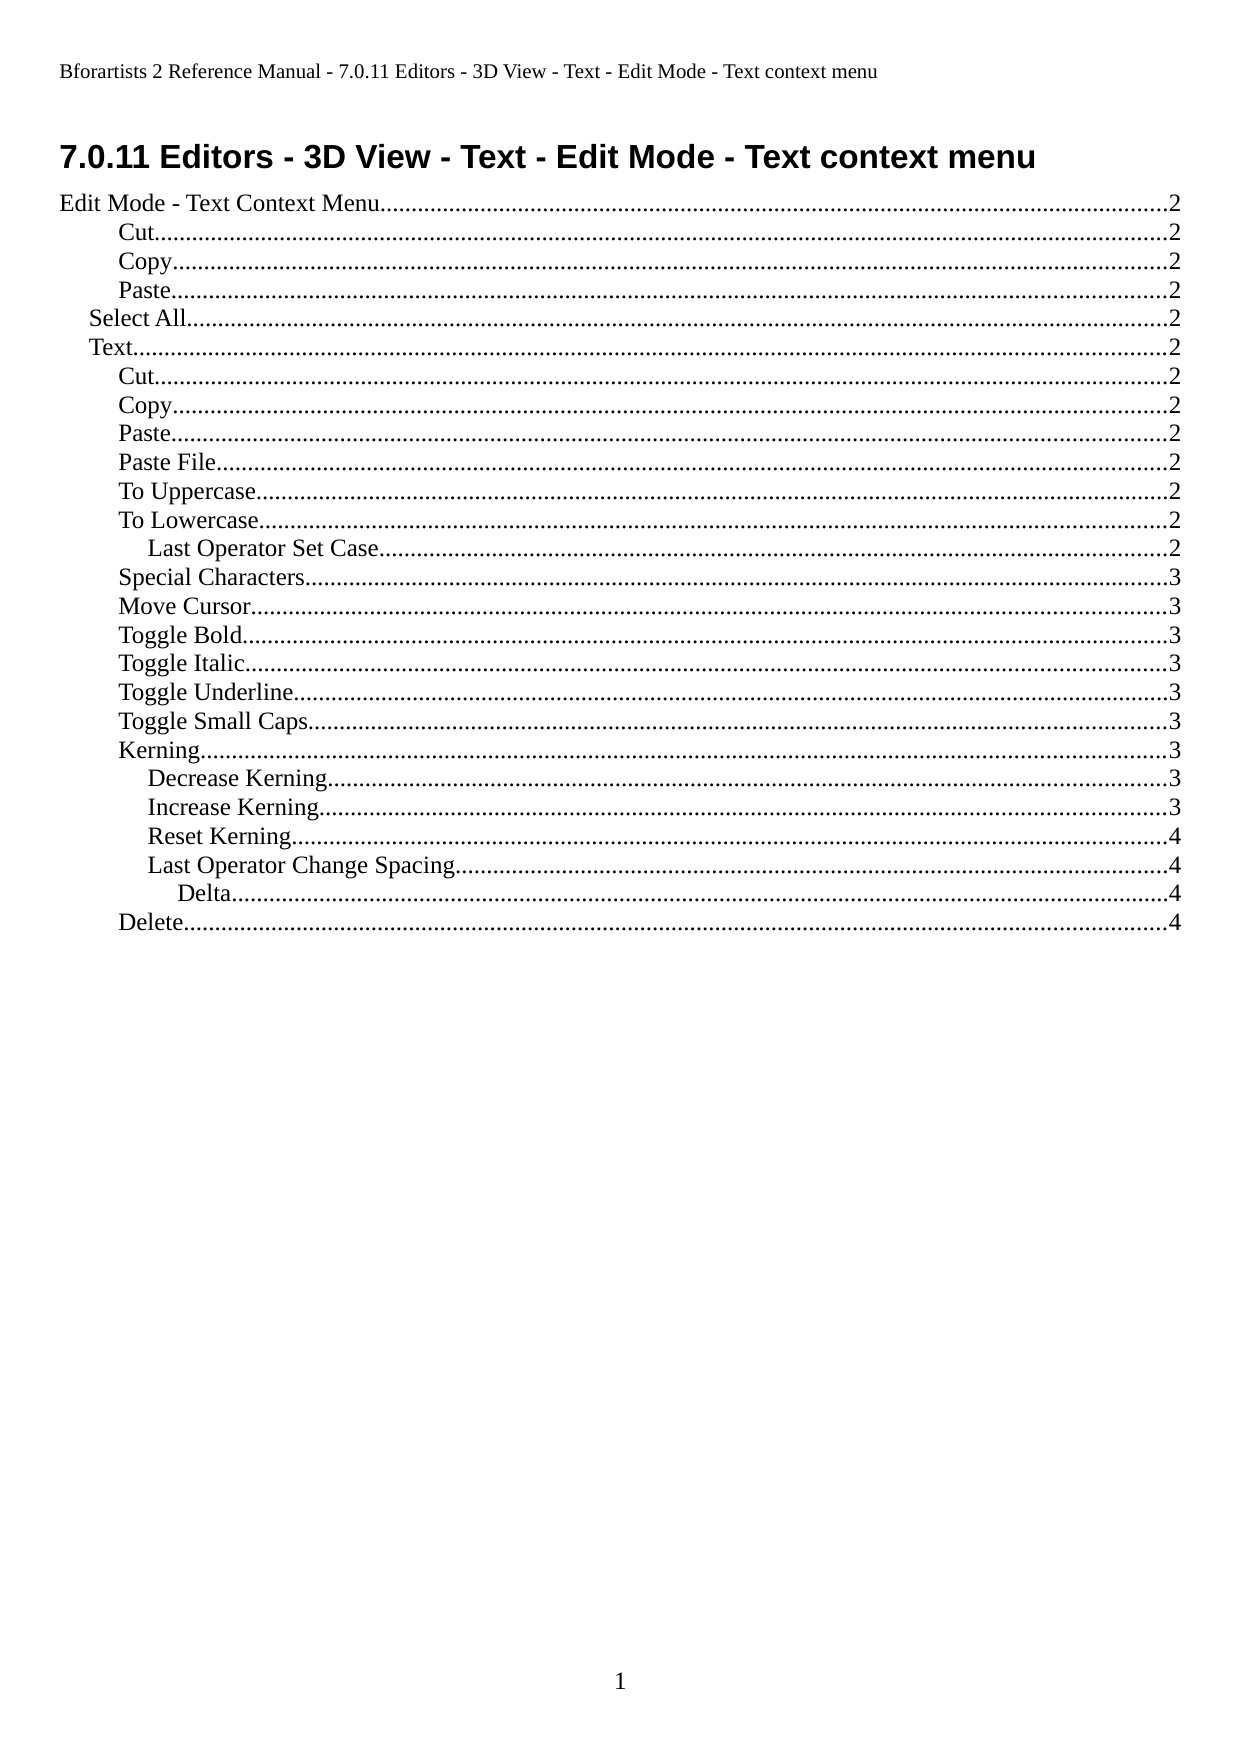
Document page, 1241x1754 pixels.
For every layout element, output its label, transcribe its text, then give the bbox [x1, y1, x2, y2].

text Paste 2 [118, 275, 1181, 303]
text Select All 2 [88, 303, 1181, 332]
text Text 2 [88, 332, 1181, 361]
text Move Cursor 3 [118, 591, 1181, 620]
text Paste 2 [118, 418, 1181, 447]
text To Uppercase 2 [118, 476, 1181, 505]
text Decrease Kerning 3 [147, 763, 1181, 792]
text Increase Kerning 3 [147, 792, 1181, 821]
text Copy 2 [118, 390, 1181, 418]
text Last Operator Set Case 2 [147, 533, 1181, 562]
text Cut 2 [118, 217, 1181, 246]
text Toggle Small Caps 3 [118, 706, 1181, 735]
text Cut 2 [118, 361, 1181, 390]
text Special Characters 3 [118, 562, 1181, 591]
text Toggle Italic 3 [118, 648, 1181, 677]
text To Lowercase 2 [118, 505, 1181, 533]
text Delete 4 [118, 907, 1181, 936]
text Kerning 3 [118, 735, 1181, 763]
text Toggle Bold 3 [118, 620, 1181, 648]
subtitle 7.0.11 Editors - 3D View - Text - Edit Mode - Text context menu [59, 138, 1181, 176]
text Delta 4 [177, 878, 1181, 907]
text Paste File 2 [118, 447, 1181, 476]
text Toggle Underline 3 [118, 677, 1181, 706]
text Copy 2 [118, 246, 1181, 275]
text Last Operator Change Spacing 4 [147, 850, 1181, 878]
text Edit Mode - Text Context Menu 2 [59, 188, 1181, 217]
text Reset Kerning 4 [147, 821, 1181, 850]
